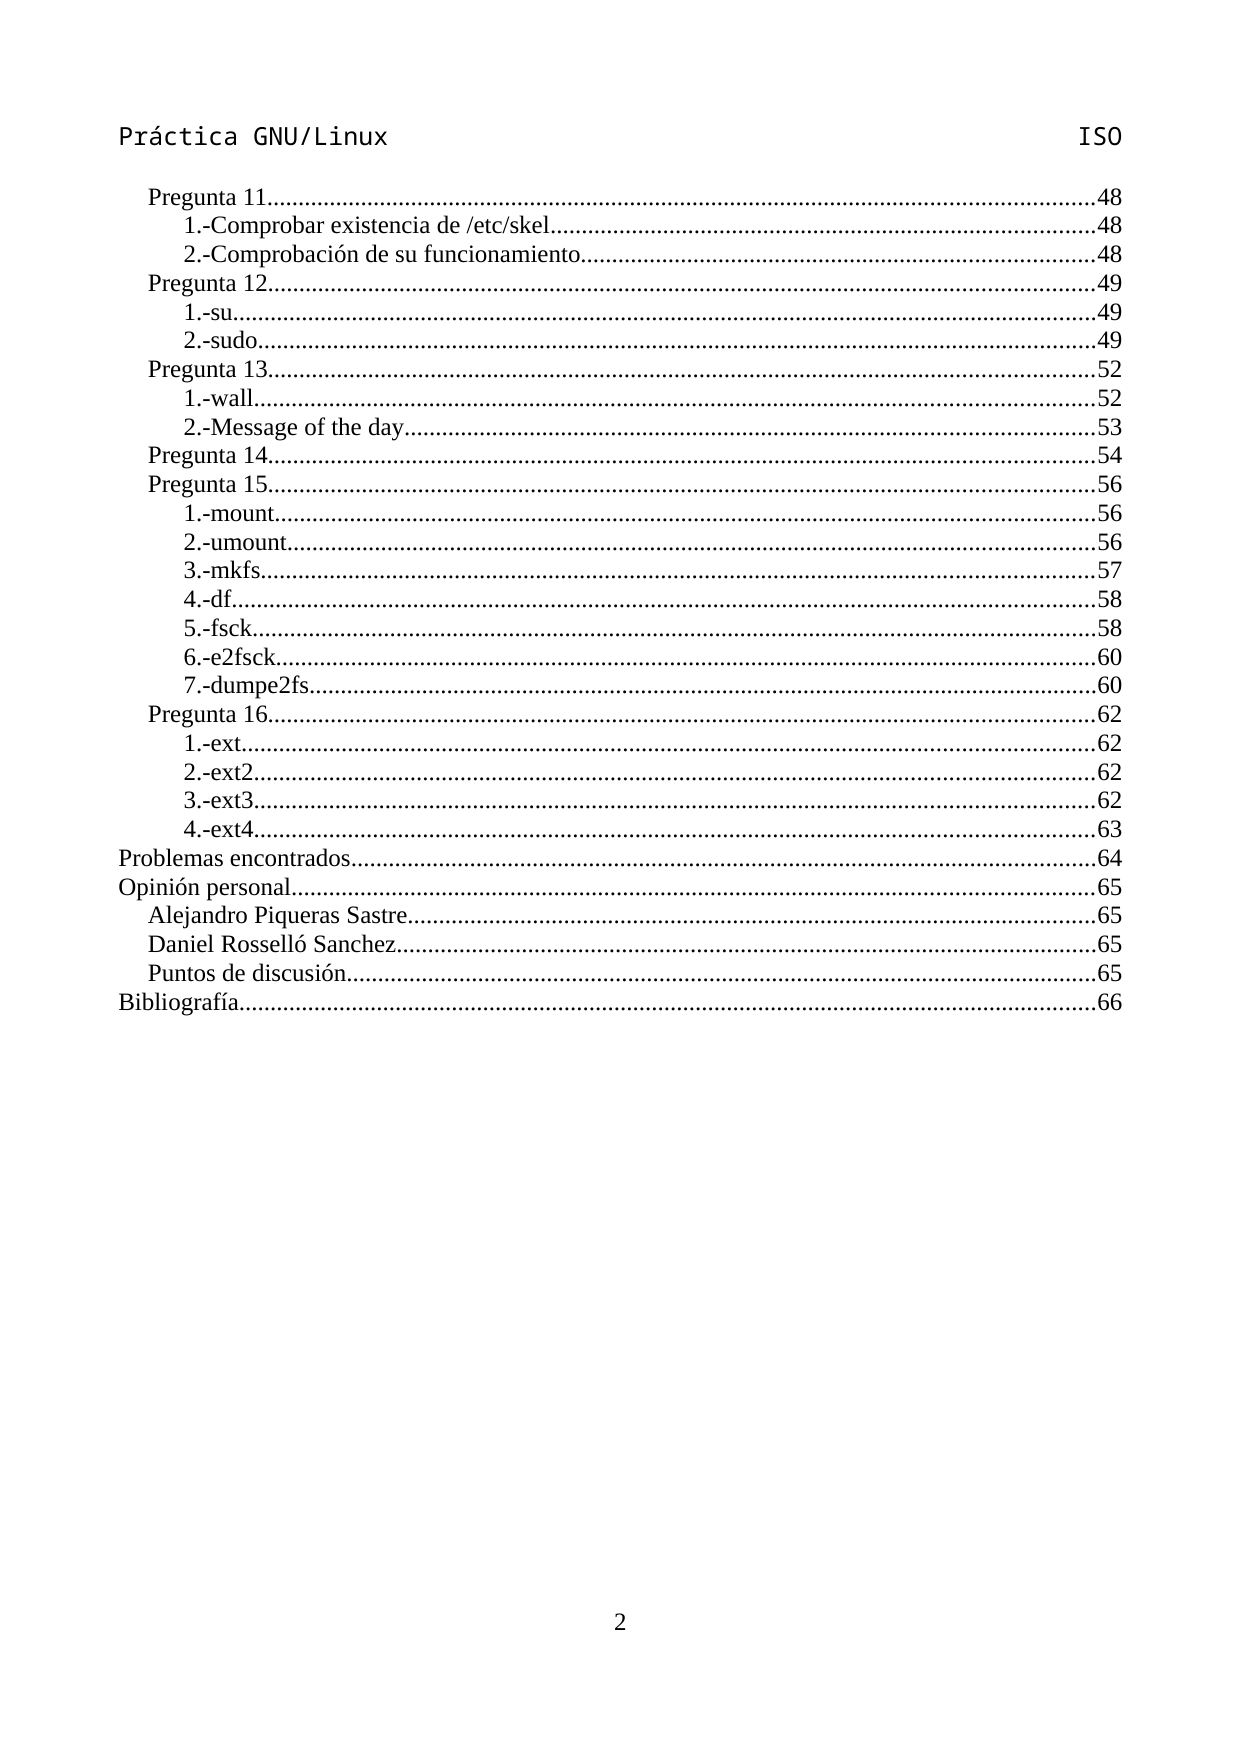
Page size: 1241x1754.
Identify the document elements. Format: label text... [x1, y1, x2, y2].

text 1.-su 49 [177, 297, 1122, 325]
text Alejandro Piqueras Sastre 65 [148, 900, 1122, 929]
text 6.-e2fsck 60 [177, 642, 1122, 670]
text 1.-mount 56 [177, 498, 1122, 527]
text 7.-dumpe2fs 60 [177, 670, 1122, 699]
text 2.-sudo 49 [177, 325, 1122, 354]
text 1.-Comprobar existencia de /etc/skel 48 [177, 210, 1122, 239]
text Pregunta 15 56 [148, 469, 1122, 498]
text Daniel Rosselló Sanchez 65 [148, 929, 1122, 958]
text 2.-ext2 62 [177, 757, 1122, 785]
text 2.-Message of the day 53 [177, 412, 1122, 440]
text 2.-Comprobación de su funcionamiento 48 [177, 239, 1122, 268]
text 2.-umount 56 [177, 527, 1122, 555]
text 3.-ext3 62 [177, 785, 1122, 814]
text Problemas encontrados 64 [118, 843, 1122, 872]
text Pregunta 13 52 [148, 354, 1122, 383]
text Bibliografía 66 [118, 987, 1122, 1015]
text 4.-ext4 63 [177, 814, 1122, 843]
text 3.-mkfs 57 [177, 555, 1122, 584]
text 4.-df 58 [177, 584, 1122, 613]
text Pregunta 11 48 [148, 182, 1122, 210]
text Pregunta 12 49 [148, 268, 1122, 297]
text Opinión personal 65 [118, 872, 1122, 900]
text Pregunta 14 54 [148, 440, 1122, 469]
text Puntos de discusión 65 [148, 958, 1122, 987]
text 1.-wall 52 [177, 383, 1122, 412]
text 5.-fsck 58 [177, 613, 1122, 642]
text 1.-ext 62 [177, 728, 1122, 757]
text Pregunta 16 62 [148, 699, 1122, 728]
